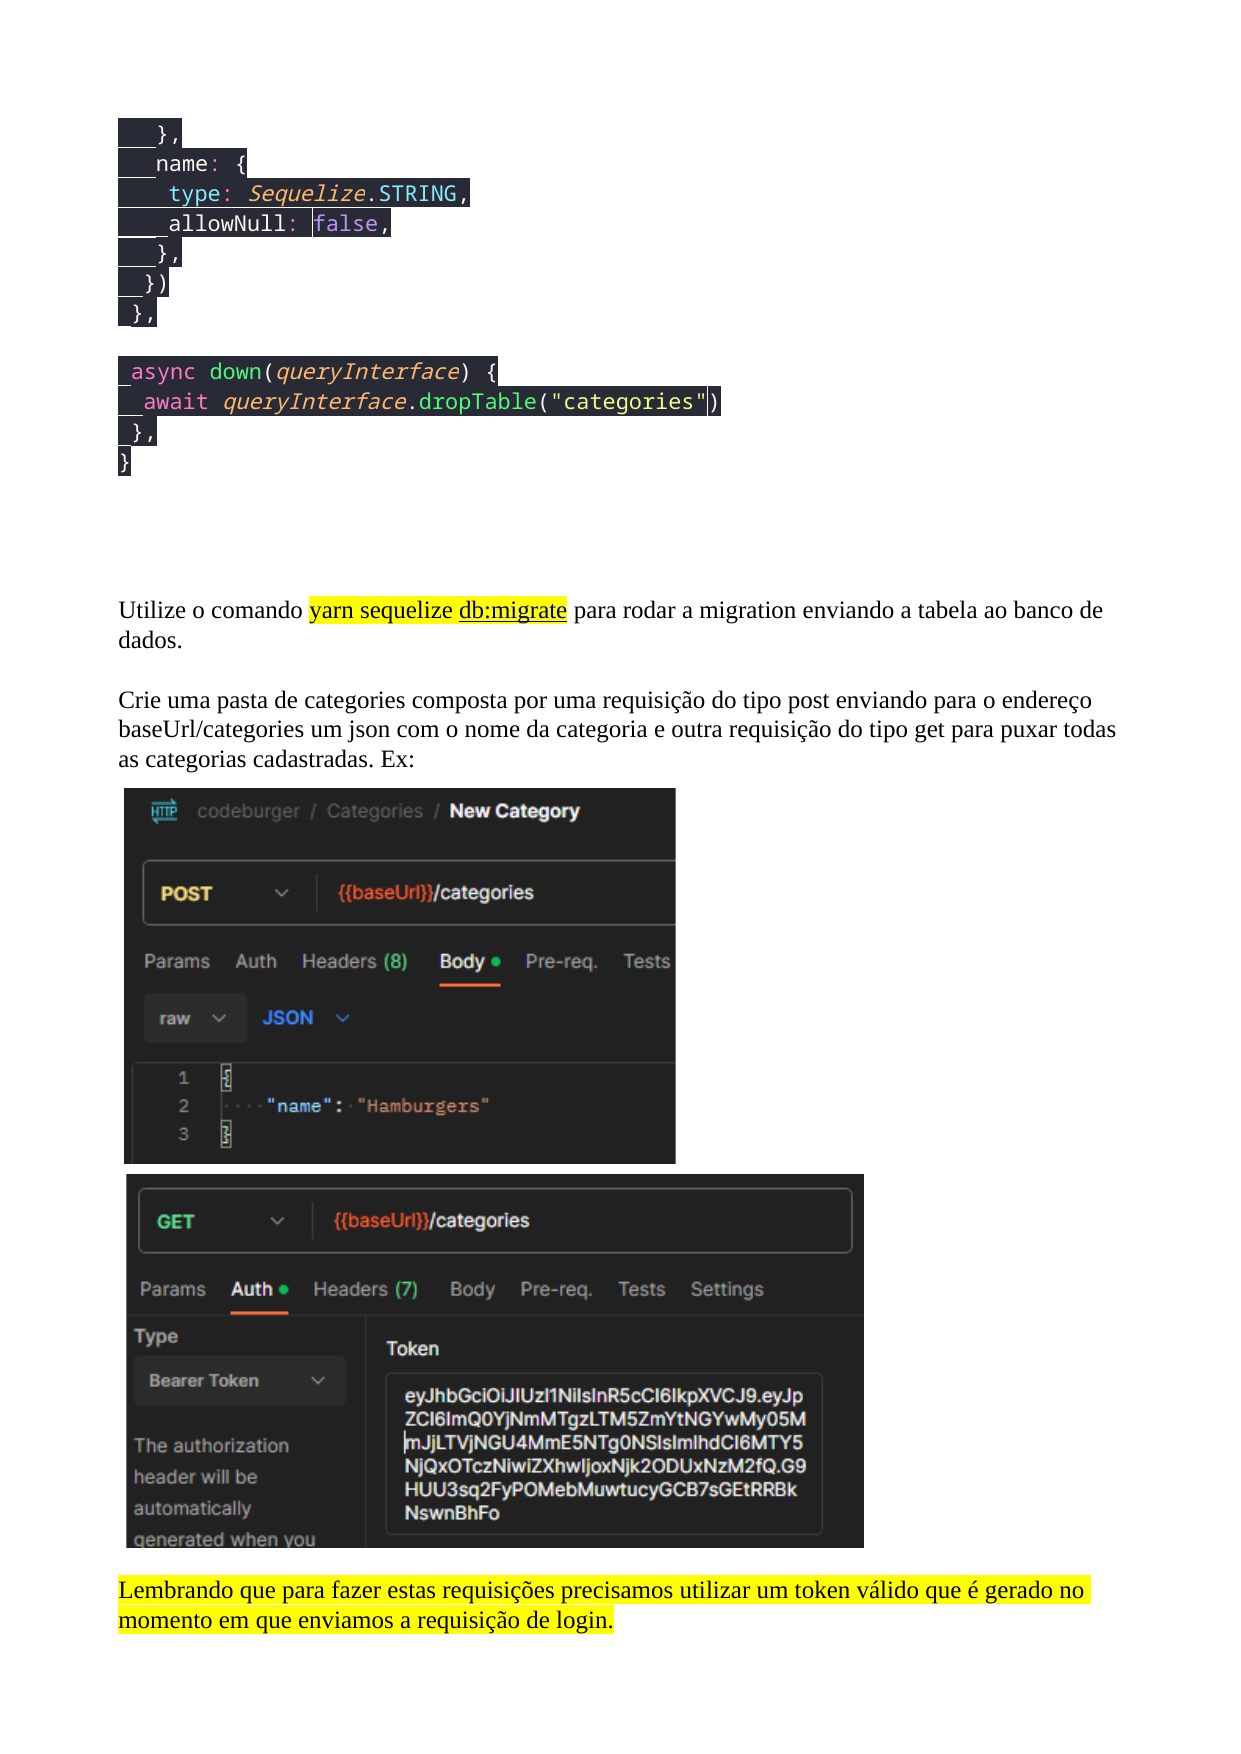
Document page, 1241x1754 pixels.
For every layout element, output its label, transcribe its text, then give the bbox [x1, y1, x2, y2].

text }, [118, 118, 1122, 148]
text allowNull: false, [118, 207, 1122, 237]
text type: Sequelize.STRING, [118, 178, 1122, 207]
text Lembrando que para fazer estas requisições precisamos utilizar um token válido que é gerado no momento em que enviamos a requisição de login. [118, 1574, 1122, 1634]
text Utilize o comando yarn sequelize db:migrate para rodar a migration enviando a tabela ao banco de dados. [118, 595, 1122, 654]
text Crie uma pasta de categories composta por uma requisição do tipo post enviando para o endereço baseUrl/categories um json com o nome da categoria e outra requisição do tipo get para puxar todas as categorias cadastradas. Ex: [118, 684, 1122, 773]
picture [124, 788, 676, 1164]
text async down(queryInterface) { [118, 356, 1122, 386]
text }, [118, 416, 1122, 446]
text name: { [118, 148, 1122, 178]
text await queryInterface.dropTable("categories") [118, 386, 1122, 416]
picture [126, 1174, 864, 1548]
text }) [118, 267, 1122, 297]
text } [118, 446, 1122, 476]
text }, [118, 297, 1122, 327]
text }, [118, 237, 1122, 267]
